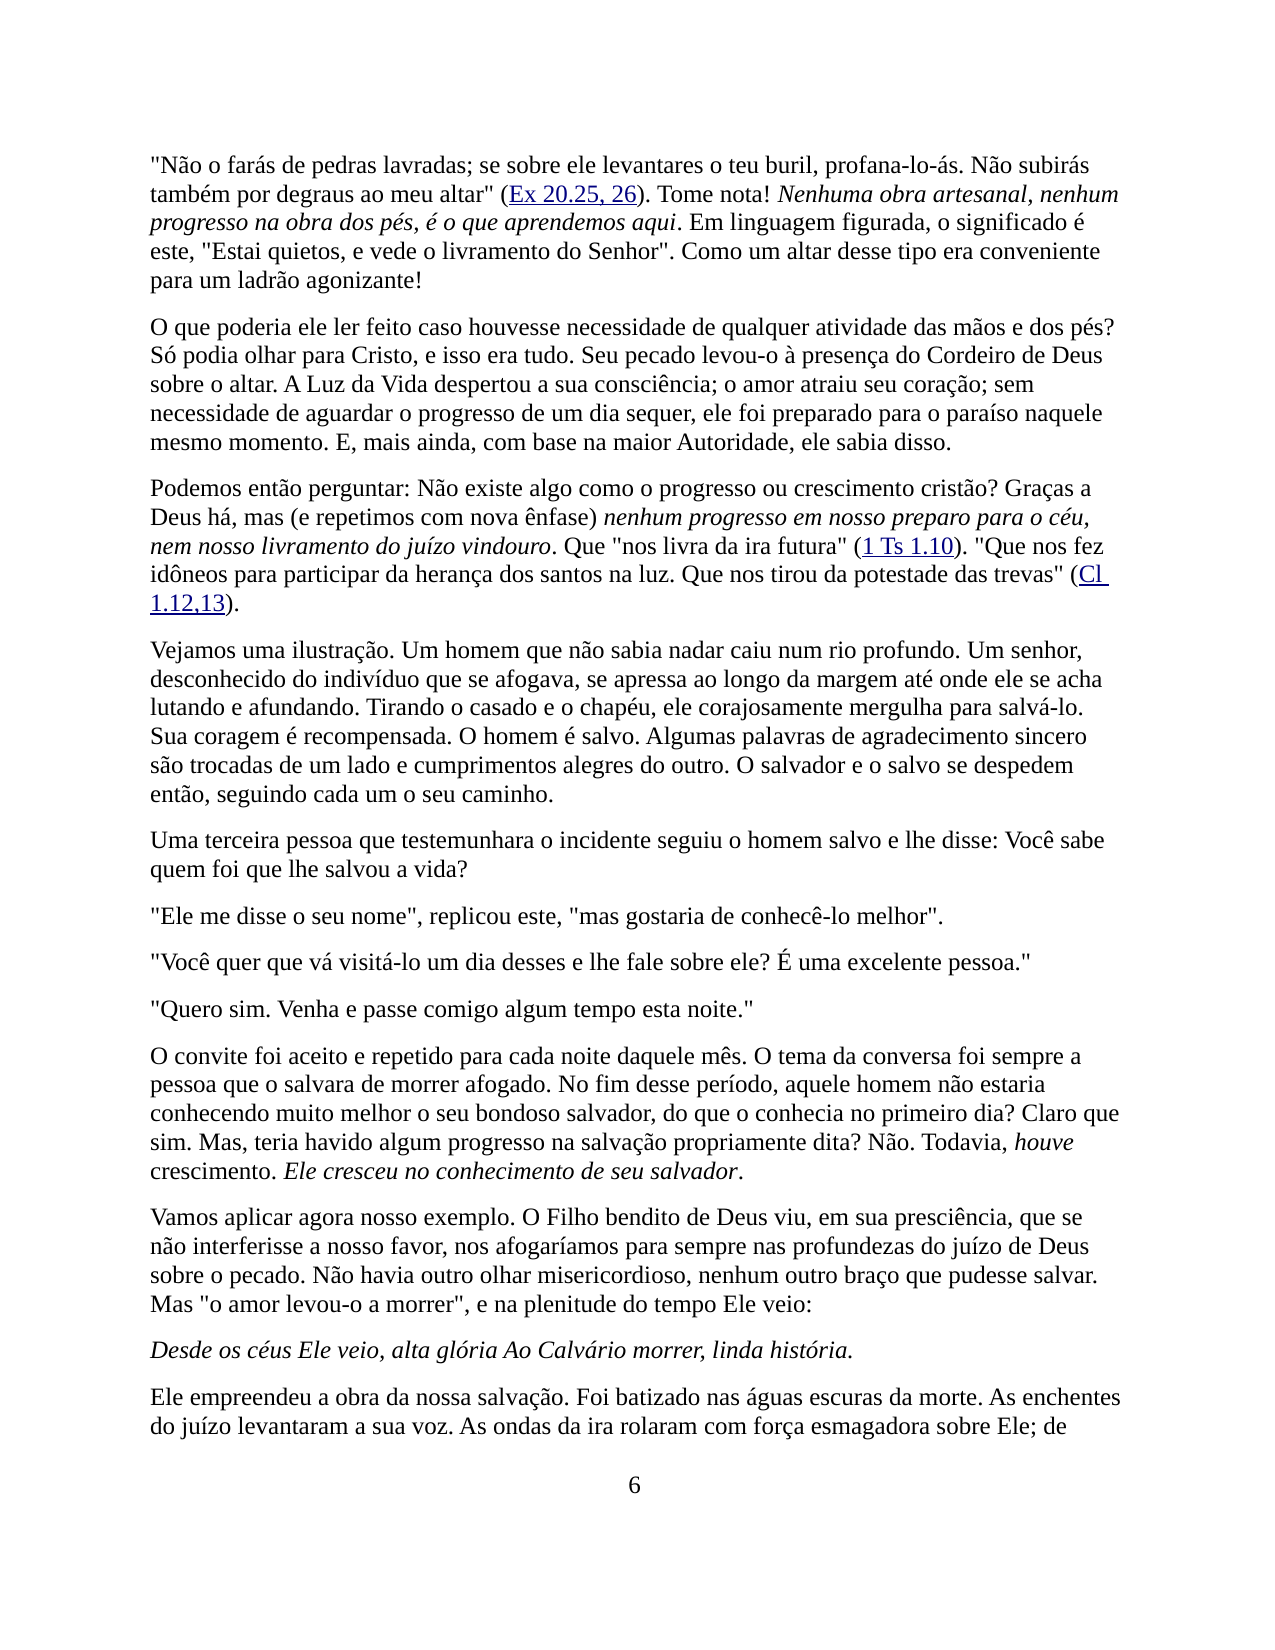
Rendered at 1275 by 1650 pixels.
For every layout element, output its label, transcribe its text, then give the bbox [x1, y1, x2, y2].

text Uma terceira pessoa que testemunhara o incidente seguiu o homem salvo e lhe disse: Você sabe quem foi que lhe salvou a vida? [150, 825, 1125, 883]
text O convite foi aceito e repetido para cada noite daquele mês. O tema da conversa foi sempre a pessoa que o salvara de morrer afogado. No fim desse período, aquele homem não estaria conhecendo muito melhor o seu bondoso salvador, do que o conhecia no primeiro dia? Claro que sim. Mas, teria havido algum progresso na salvação propriamente dita? Não. Todavia, houve crescimento. Ele cresceu no conhecimento de seu salvador. [150, 1041, 1125, 1184]
text "Ele me disse o seu nome", replicou este, "mas gostaria de conhecê-lo melhor". [150, 901, 1125, 929]
text Desde os céus Ele veio, alta glória Ao Calvário morrer, linda história. [150, 1335, 1125, 1364]
text Vamos aplicar agora nosso exemplo. O Filho bendito de Deus viu, em sua presciência, que se não interferisse a nosso favor, nos afogaríamos para sempre nas profundezas do juízo de Deus sobre o pecado. Não havia outro olhar misericordioso, nenhum outro braço que pudesse salvar. Mas "o amor levou-o a morrer", e na plenitude do tempo Ele veio: [150, 1202, 1125, 1317]
text "Não o farás de pedras lavradas; se sobre ele levantares o teu buril, profana-lo-ás. Não subirás também por degraus ao meu altar" (Ex 20.25, 26). Tome nota! Nenhuma obra artesanal, nenhum progresso na obra dos pés, é o que aprendemos aqui. Em linguagem figurada, o significado é este, "Estai quietos, e vede o livramento do Senhor". Como um altar desse tipo era conveniente para um ladrão agonizante! [150, 150, 1125, 294]
text "Quero sim. Venha e passe comigo algum tempo esta noite." [150, 994, 1125, 1023]
text "Você quer que vá visitá-lo um dia desses e lhe fale sobre ele? É uma excelente pessoa." [150, 947, 1125, 976]
text O que poderia ele ler feito caso houvesse necessidade de qualquer atividade das mãos e dos pés? Só podia olhar para Cristo, e isso era tudo. Seu pecado levou-o à presença do Cordeiro de Deus sobre o altar. A Luz da Vida despertou a sua consciência; o amor atraiu seu coração; sem necessidade de aguardar o progresso de um dia sequer, ele foi preparado para o paraíso naquele mesmo momento. E, mais ainda, com base na maior Autoridade, ele sabia disso. [150, 312, 1125, 455]
text Ele empreendeu a obra da nossa salvação. Foi batizado nas águas escuras da morte. As enchentes do juízo levantaram a sua voz. As ondas da ira rolaram com força esmagadora sobre Ele; de [150, 1382, 1125, 1439]
text Podemos então perguntar: Não existe algo como o progresso ou crescimento cristão? Graças a Deus há, mas (e repetimos com nova ênfase) nenhum progresso em nosso preparo para o céu, nem nosso livramento do juízo vindouro. Que "nos livra da ira futura" (1 Ts 1.10). "Que nos fez idôneos para participar da herança dos santos na luz. Que nos tirou da potestade das trevas" (Cl 1.12,13). [150, 473, 1125, 617]
text Vejamos uma ilustração. Um homem que não sabia nadar caiu num rio profundo. Um senhor, desconhecido do indivíduo que se afogava, se apressa ao longo da margem até onde ele se acha lutando e afundando. Tirando o casado e o chapéu, ele corajosamente mergulha para salvá-lo. Sua coragem é recompensada. O homem é salvo. Algumas palavras de agradecimento sincero são trocadas de um lado e cumprimentos alegres do outro. O salvador e o salvo se despedem então, seguindo cada um o seu caminho. [150, 635, 1125, 807]
